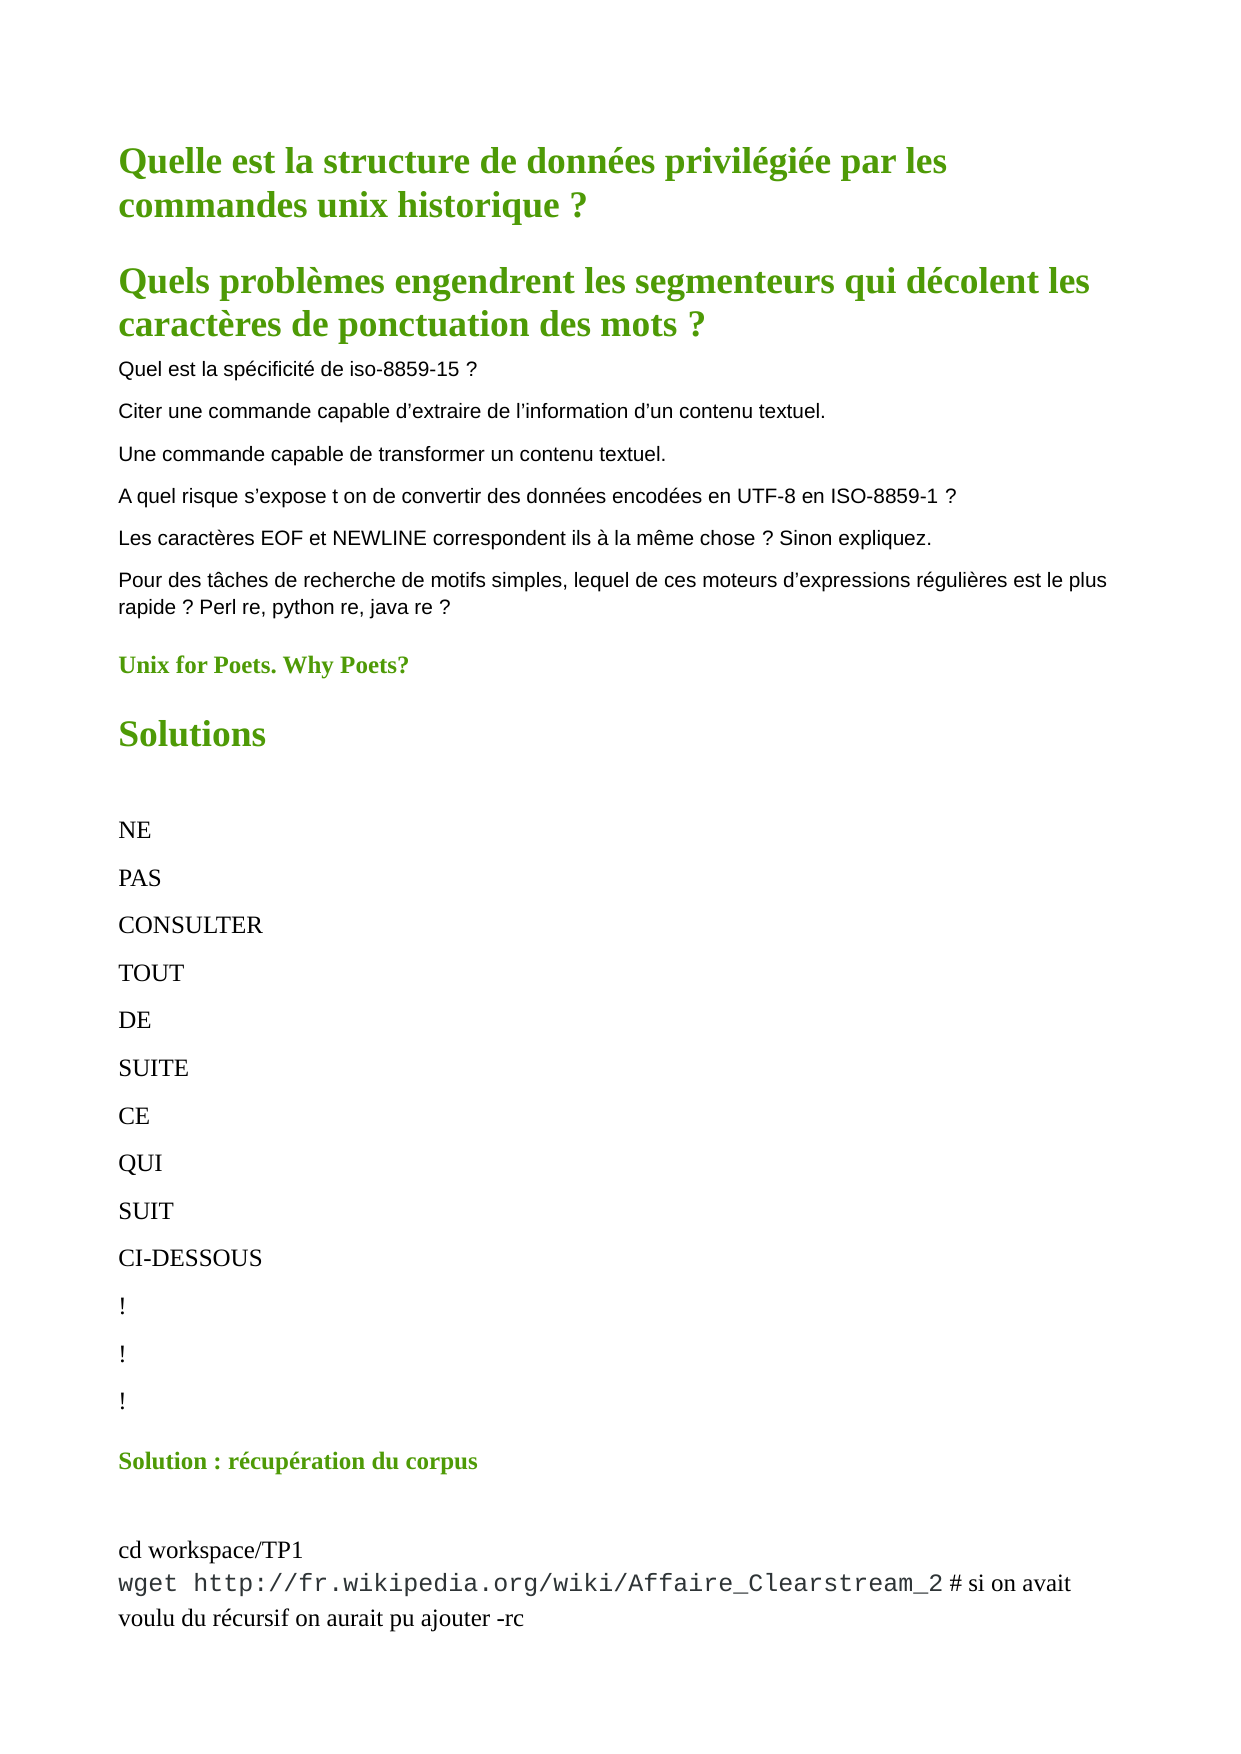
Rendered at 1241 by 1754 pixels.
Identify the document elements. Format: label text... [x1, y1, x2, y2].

text PAS [118, 863, 1122, 891]
text CE [118, 1101, 1122, 1129]
text ! [118, 1339, 1122, 1367]
text Pour des tâches de recherche de motifs simples, lequel de ces moteurs d’expressions régulières est le plus rapide ? Perl re, python re, java re ? [118, 568, 1122, 619]
text ! [118, 1291, 1122, 1320]
text SUITE [118, 1053, 1122, 1082]
text QUI [118, 1148, 1122, 1177]
text NE [118, 815, 1122, 844]
text cd workspace/TP1 wget http://fr.wikipedia.org/wiki/Affaire_Clearstream_2 # si on avait voulu du récursif on aurait pu ajouter -rc [118, 1535, 1122, 1632]
text DE [118, 1006, 1122, 1034]
text Une commande capable de transformer un contenu textuel. [118, 441, 1122, 465]
text SUIT [118, 1196, 1122, 1225]
subtitle Quels problèmes engendrent les segmenteurs qui décolent les caractères de ponctuation des mots ? [118, 258, 1122, 345]
text TOUT [118, 958, 1122, 987]
text Quel est la spécificité de iso-8859-15 ? [118, 357, 1122, 381]
text A quel risque s’expose t on de convertir des données encodées en UTF-8 en ISO-8859-1 ? [118, 483, 1122, 507]
subtitle Solutions [118, 712, 1122, 755]
subtitle Unix for Poets. Why Poets? [118, 650, 1122, 678]
text Les caractères EOF et NEWLINE correspondent ils à la même chose ? Sinon expliquez. [118, 526, 1122, 549]
subtitle Quelle est la structure de données privilégiée par les commandes unix historique ? [118, 139, 1122, 225]
text CI-DESSOUS [118, 1243, 1122, 1272]
text ! [118, 1386, 1122, 1415]
text Citer une commande capable d’extraire de l’information d’un contenu textuel. [118, 399, 1122, 423]
subtitle Solution : récupération du corpus [118, 1446, 1122, 1475]
text CONSULTER [118, 910, 1122, 939]
